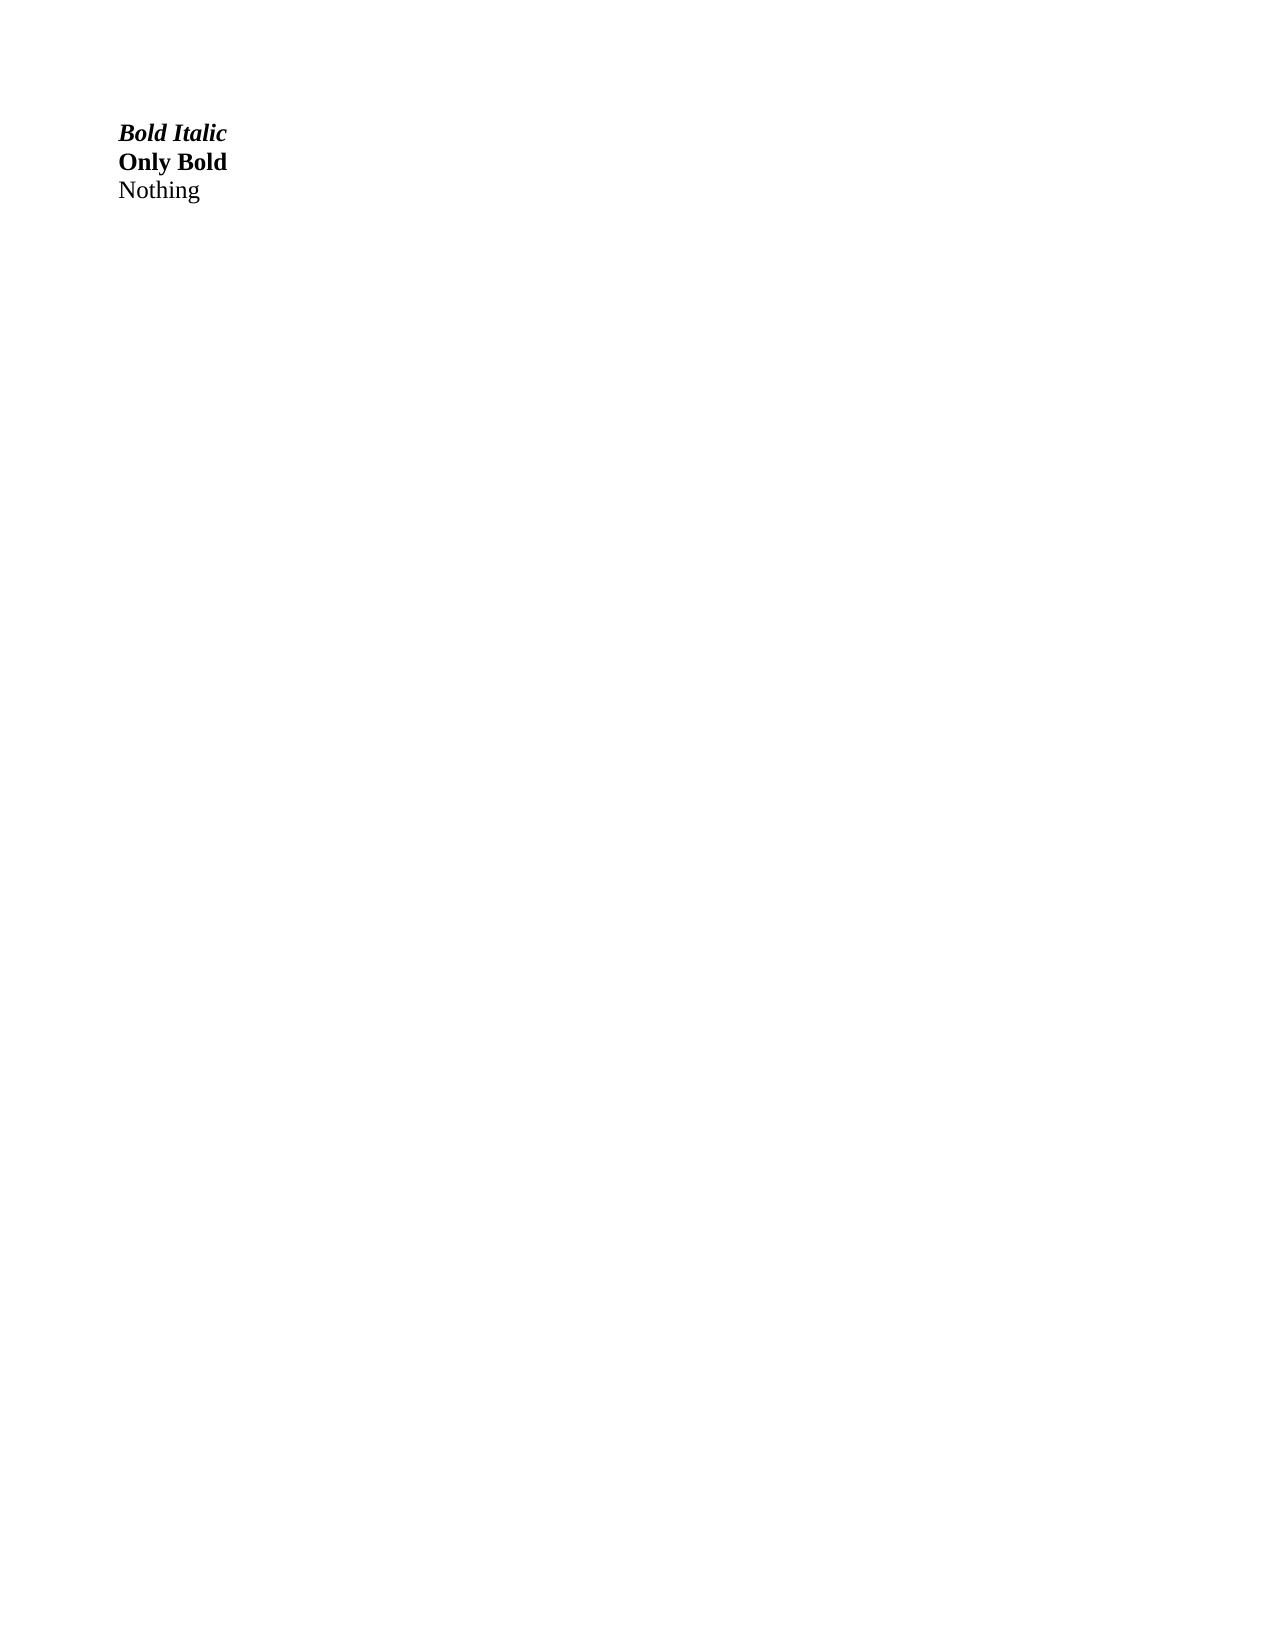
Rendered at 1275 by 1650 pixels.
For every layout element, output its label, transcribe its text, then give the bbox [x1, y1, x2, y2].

text Nothing [118, 176, 1157, 204]
text Bold Italic [118, 118, 1157, 147]
text Only Bold [118, 147, 1157, 176]
